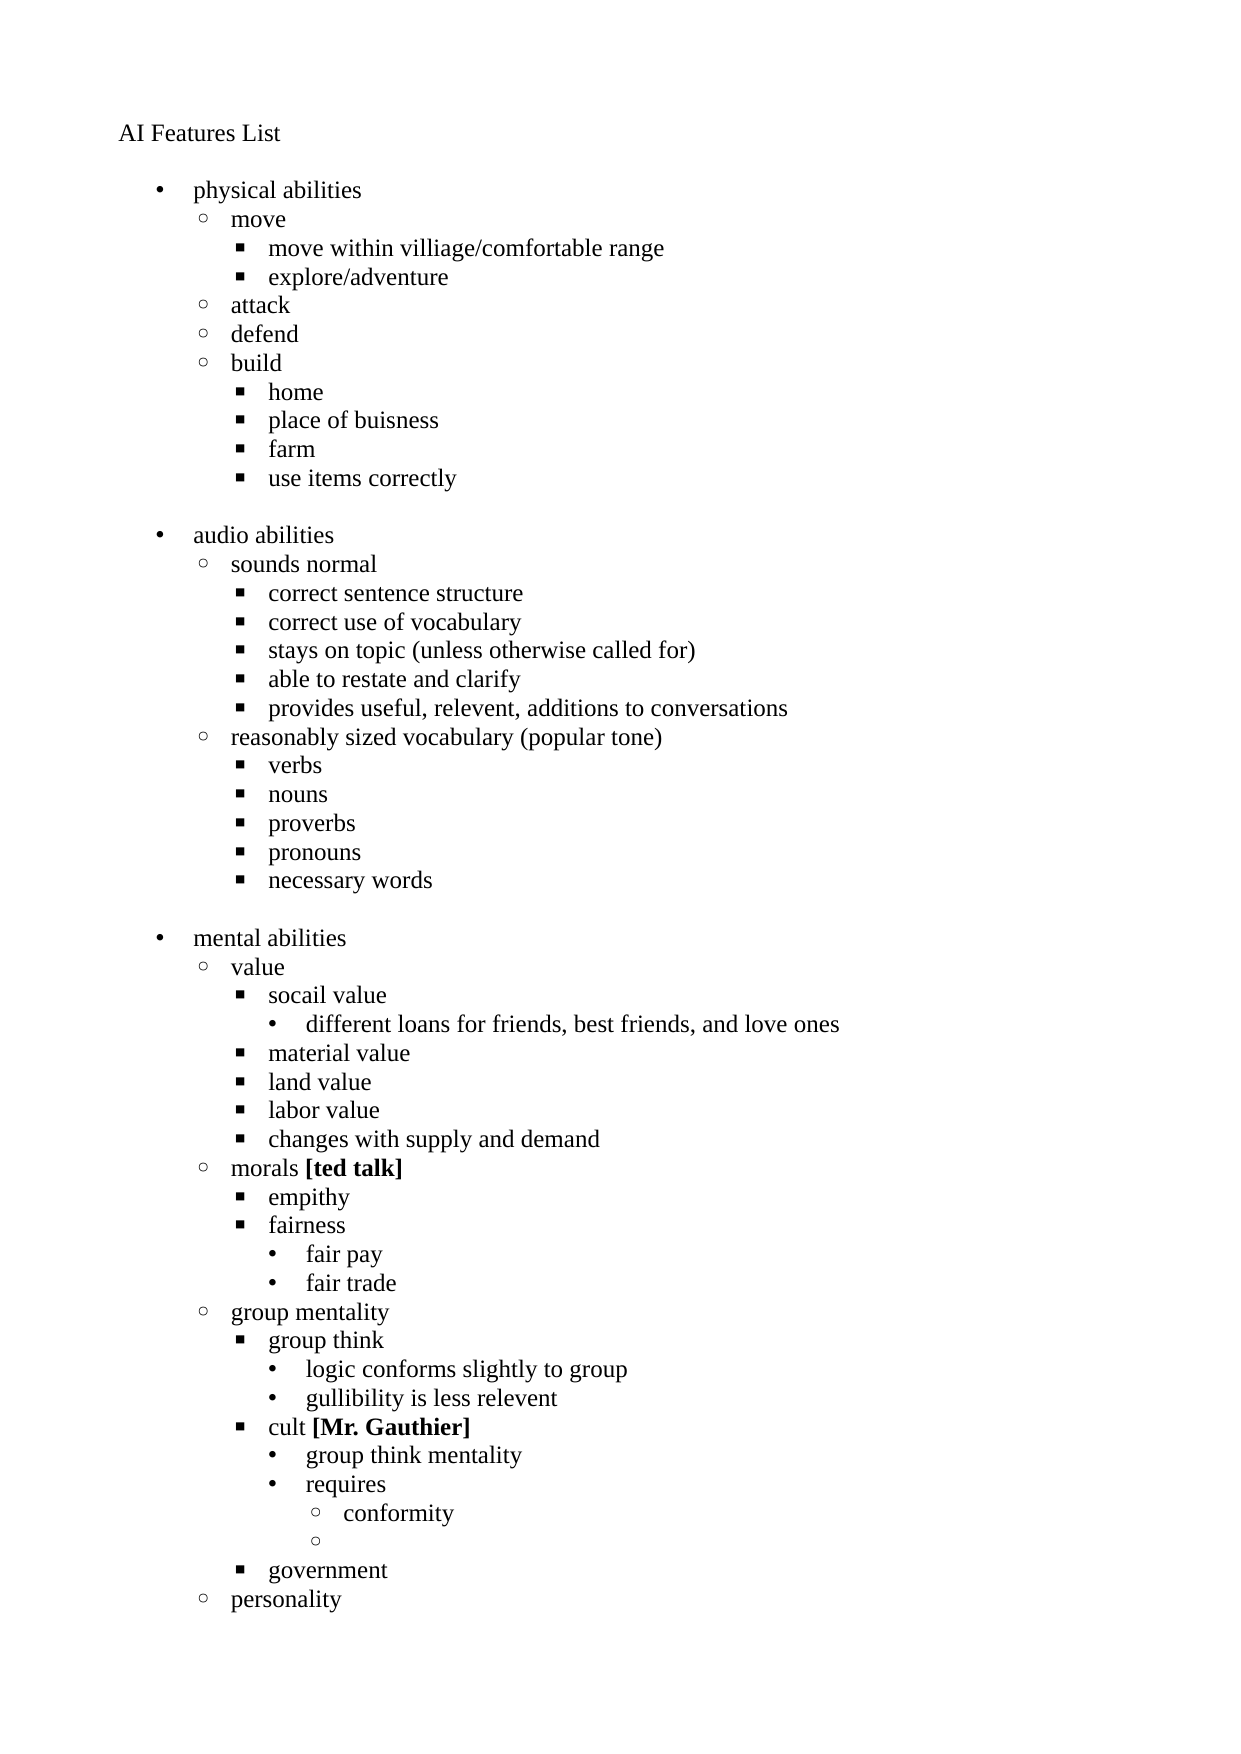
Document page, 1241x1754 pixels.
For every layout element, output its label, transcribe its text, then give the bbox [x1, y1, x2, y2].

list fair pay [268, 1239, 1122, 1268]
list necessary words [231, 866, 1122, 894]
list correct use of vocabulary [231, 607, 1122, 636]
list explore/adventure [231, 262, 1122, 291]
list cult [Mr. Gauthier] [231, 1412, 1122, 1441]
list requires [268, 1469, 1122, 1498]
list gullibility is less relevent [268, 1383, 1122, 1412]
list value [193, 952, 1122, 981]
list defend [193, 319, 1122, 348]
list land value [231, 1067, 1122, 1096]
list fair trade [268, 1268, 1122, 1297]
list reasonably sized vocabulary (popular tone) [193, 722, 1122, 751]
list morals [ted talk] [193, 1153, 1122, 1182]
list able to restate and clarify [231, 664, 1122, 693]
list home [231, 377, 1122, 406]
list fairness [231, 1211, 1122, 1239]
list use items correctly [231, 463, 1122, 492]
list material value [231, 1038, 1122, 1067]
list stays on topic (unless otherwise called for) [231, 636, 1122, 664]
list move [193, 204, 1122, 233]
list audio abilities [156, 521, 1122, 549]
list verbs [231, 751, 1122, 779]
text AI Features List [118, 118, 1122, 147]
list logic conforms slightly to group [268, 1354, 1122, 1383]
list sounds normal [193, 549, 1122, 578]
list provides useful, relevent, additions to conversations [231, 693, 1122, 722]
list correct sentence structure [231, 578, 1122, 607]
list different loans for friends, best friends, and love ones [268, 1009, 1122, 1038]
list physical abilities [156, 176, 1122, 204]
list conformity [306, 1498, 1122, 1527]
list farm [231, 434, 1122, 463]
list changes with supply and demand [231, 1124, 1122, 1153]
list socail value [231, 981, 1122, 1009]
list group think [231, 1326, 1122, 1354]
list personality [193, 1584, 1122, 1613]
list group mentality [193, 1297, 1122, 1326]
list empithy [231, 1182, 1122, 1211]
list move within villiage/comfortable range [231, 233, 1122, 262]
list government [231, 1556, 1122, 1584]
list build [193, 348, 1122, 377]
list group think mentality [268, 1441, 1122, 1469]
list nouns [231, 779, 1122, 808]
list mental abilities [156, 923, 1122, 952]
list labor value [231, 1096, 1122, 1124]
list place of buisness [231, 406, 1122, 434]
list proverbs [231, 808, 1122, 837]
list attack [193, 291, 1122, 319]
list pronouns [231, 837, 1122, 866]
